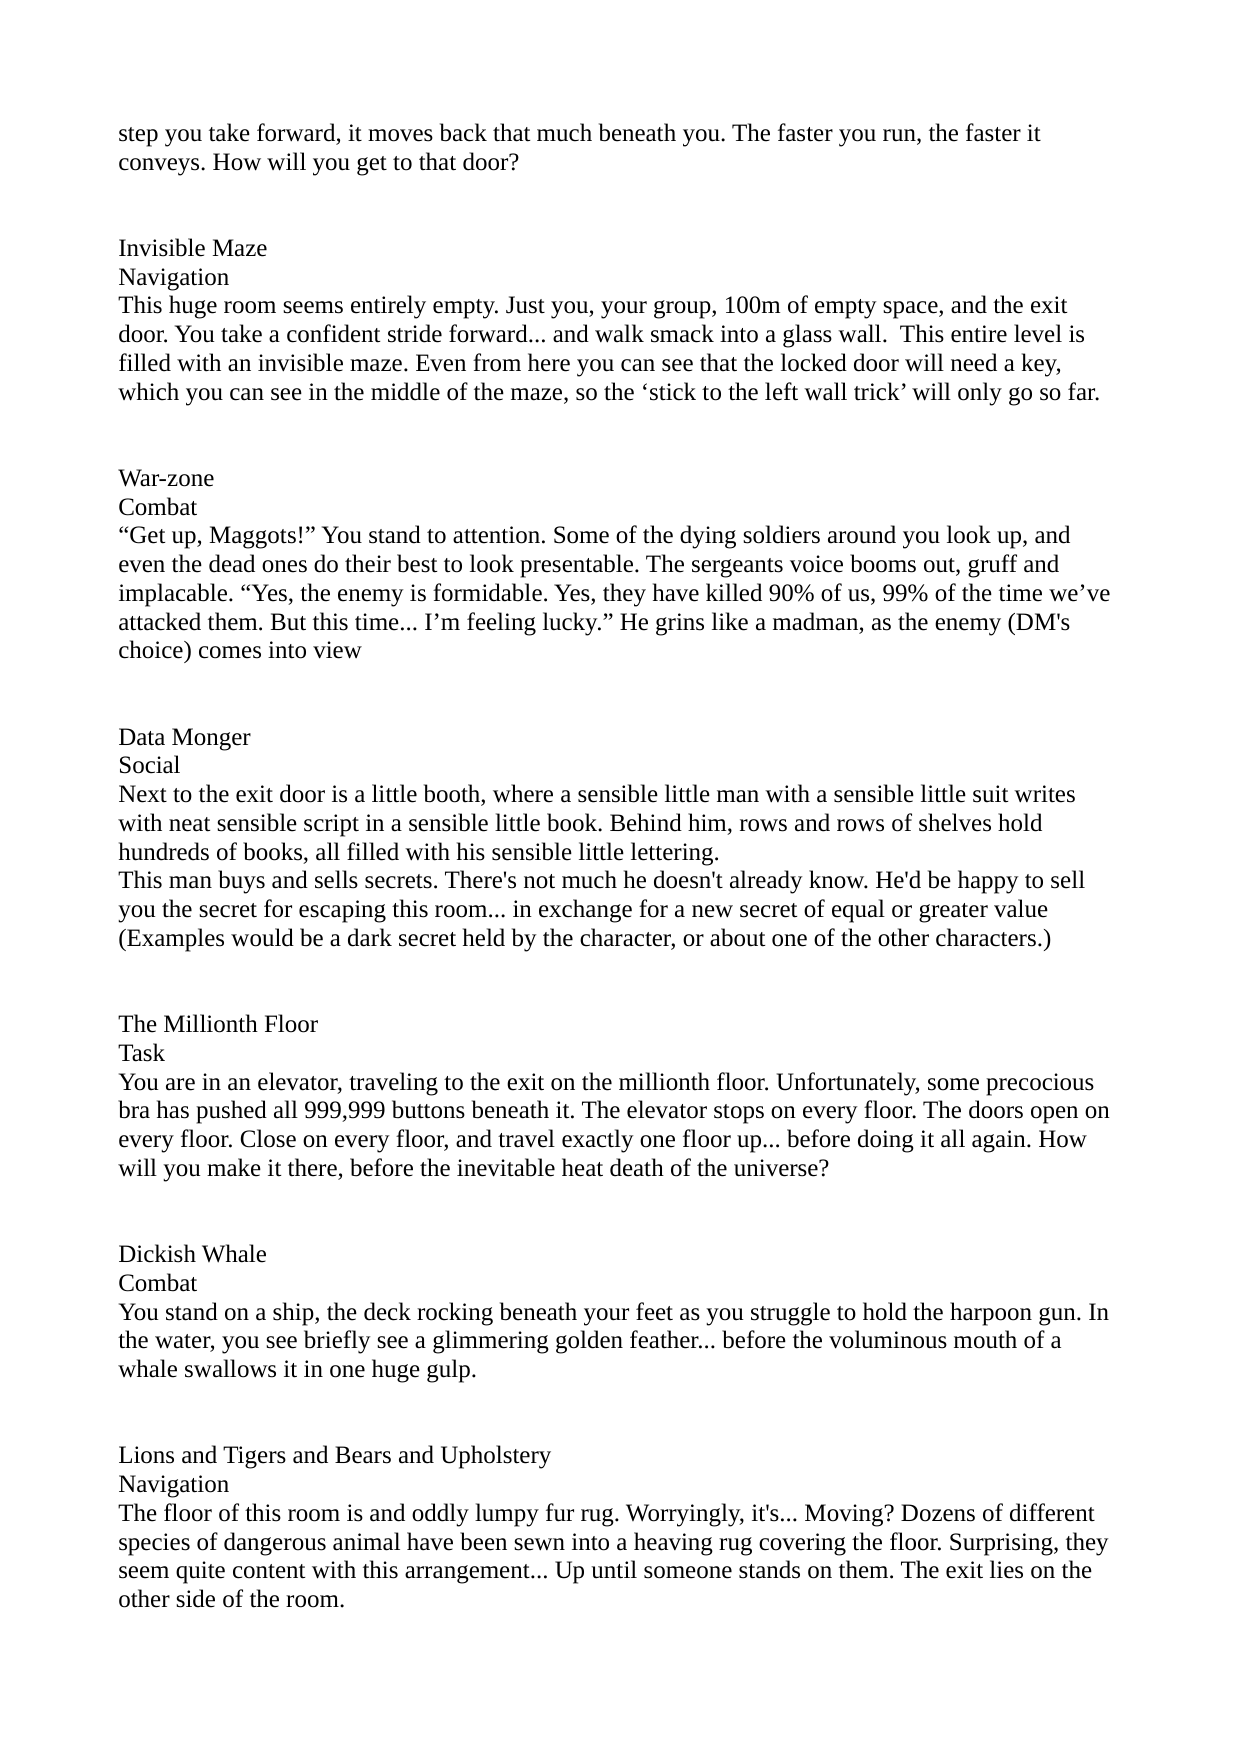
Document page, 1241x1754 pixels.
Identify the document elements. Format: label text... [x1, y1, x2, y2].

text The floor of this room is and oddly lumpy fur rug. Worryingly, it's... Moving? Dozens of different species of dangerous animal have been sewn into a heaving rug covering the floor. Surprising, they seem quite content with this arrangement... Up until someone stands on them. The exit lies on the other side of the room. [118, 1498, 1122, 1613]
text Next to the exit door is a little booth, where a sensible little man with a sensible little suit writes with neat sensible script in a sensible little book. Behind him, rows and rows of shelves hold hundreds of books, all filled with his sensible little lettering. [118, 779, 1122, 866]
text Task [118, 1038, 1122, 1067]
text You are in an elevator, traveling to the exit on the millionth floor. Unfortunately, some precocious bra has pushed all 999,999 buttons beneath it. The elevator stops on every floor. The doors open on every floor. Close on every floor, and travel exactly one floor up... before doing it all again. How will you make it there, before the inevitable heat death of the universe? [118, 1067, 1122, 1182]
text The Millionth Floor [118, 1009, 1122, 1038]
text Combat [118, 1268, 1122, 1297]
text Navigation [118, 1469, 1122, 1498]
text “Get up, Maggots!” You stand to attention. Some of the dying soldiers around you look up, and even the dead ones do their best to look presentable. The sergeants voice booms out, gruff and implacable. “Yes, the enemy is formidable. Yes, they have killed 90% of us, 99% of the time we’ve attacked them. But this time... I’m feeling lucky.” He grins like a madman, as the enemy (DM's choice) comes into view [118, 521, 1122, 664]
text Navigation [118, 262, 1122, 291]
text Data Monger [118, 722, 1122, 751]
text Invisible Maze [118, 233, 1122, 262]
text Lions and Tigers and Bears and Upholstery [118, 1441, 1122, 1469]
text Combat [118, 492, 1122, 521]
text Social [118, 751, 1122, 779]
text You stand on a ship, the deck rocking beneath your feet as you struggle to hold the harpoon gun. In the water, you see briefly see a glimmering golden feather... before the voluminous mouth of a whale swallows it in one huge gulp. [118, 1297, 1122, 1383]
text Dickish Whale [118, 1239, 1122, 1268]
text War-zone [118, 463, 1122, 492]
text step you take forward, it moves back that much beneath you. The faster you run, the faster it conveys. How will you get to that door? [118, 118, 1122, 176]
text This man buys and sells secrets. There's not much he doesn't already know. He'd be happy to sell you the secret for escaping this room... in exchange for a new secret of equal or greater value (Examples would be a dark secret held by the character, or about one of the other characters.) [118, 866, 1122, 952]
text This huge room seems entirely empty. Just you, your group, 100m of empty space, and the exit door. You take a confident stride forward... and walk smack into a glass wall. This entire level is filled with an invisible maze. Even from here you can see that the locked door will need a key, which you can see in the middle of the maze, so the ‘stick to the left wall trick’ will only go so far. [118, 291, 1122, 406]
